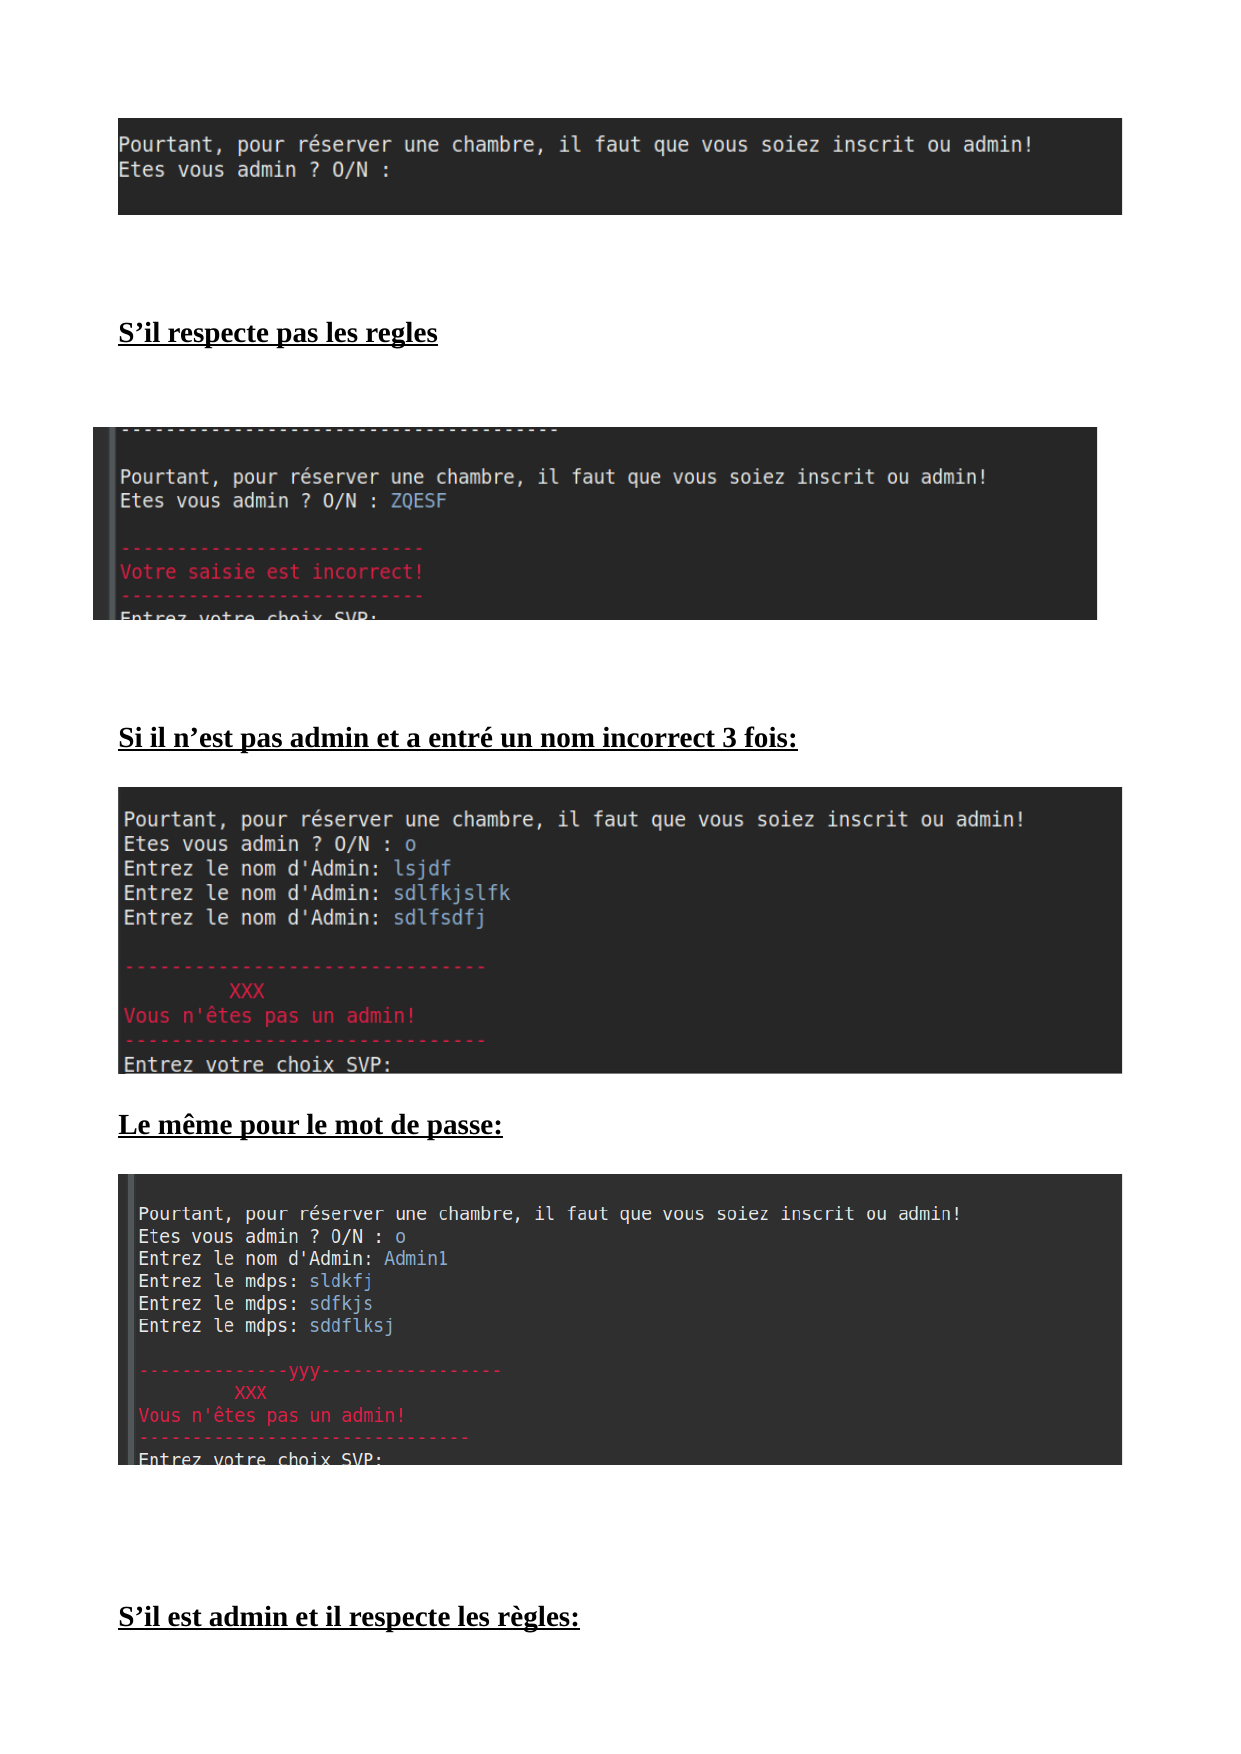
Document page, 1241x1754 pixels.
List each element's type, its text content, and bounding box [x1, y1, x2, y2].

text Le même pour le mot de passe: [118, 1107, 1122, 1141]
picture [93, 427, 1098, 620]
picture [118, 118, 1123, 215]
text S’il respecte pas les regles [118, 315, 1122, 348]
text S’il est admin et il respecte les règles: [118, 1599, 1122, 1632]
text Si il n’est pas admin et a entré un nom incorrect 3 fois: [118, 720, 1122, 754]
picture [118, 787, 1123, 1074]
picture [118, 1174, 1123, 1465]
